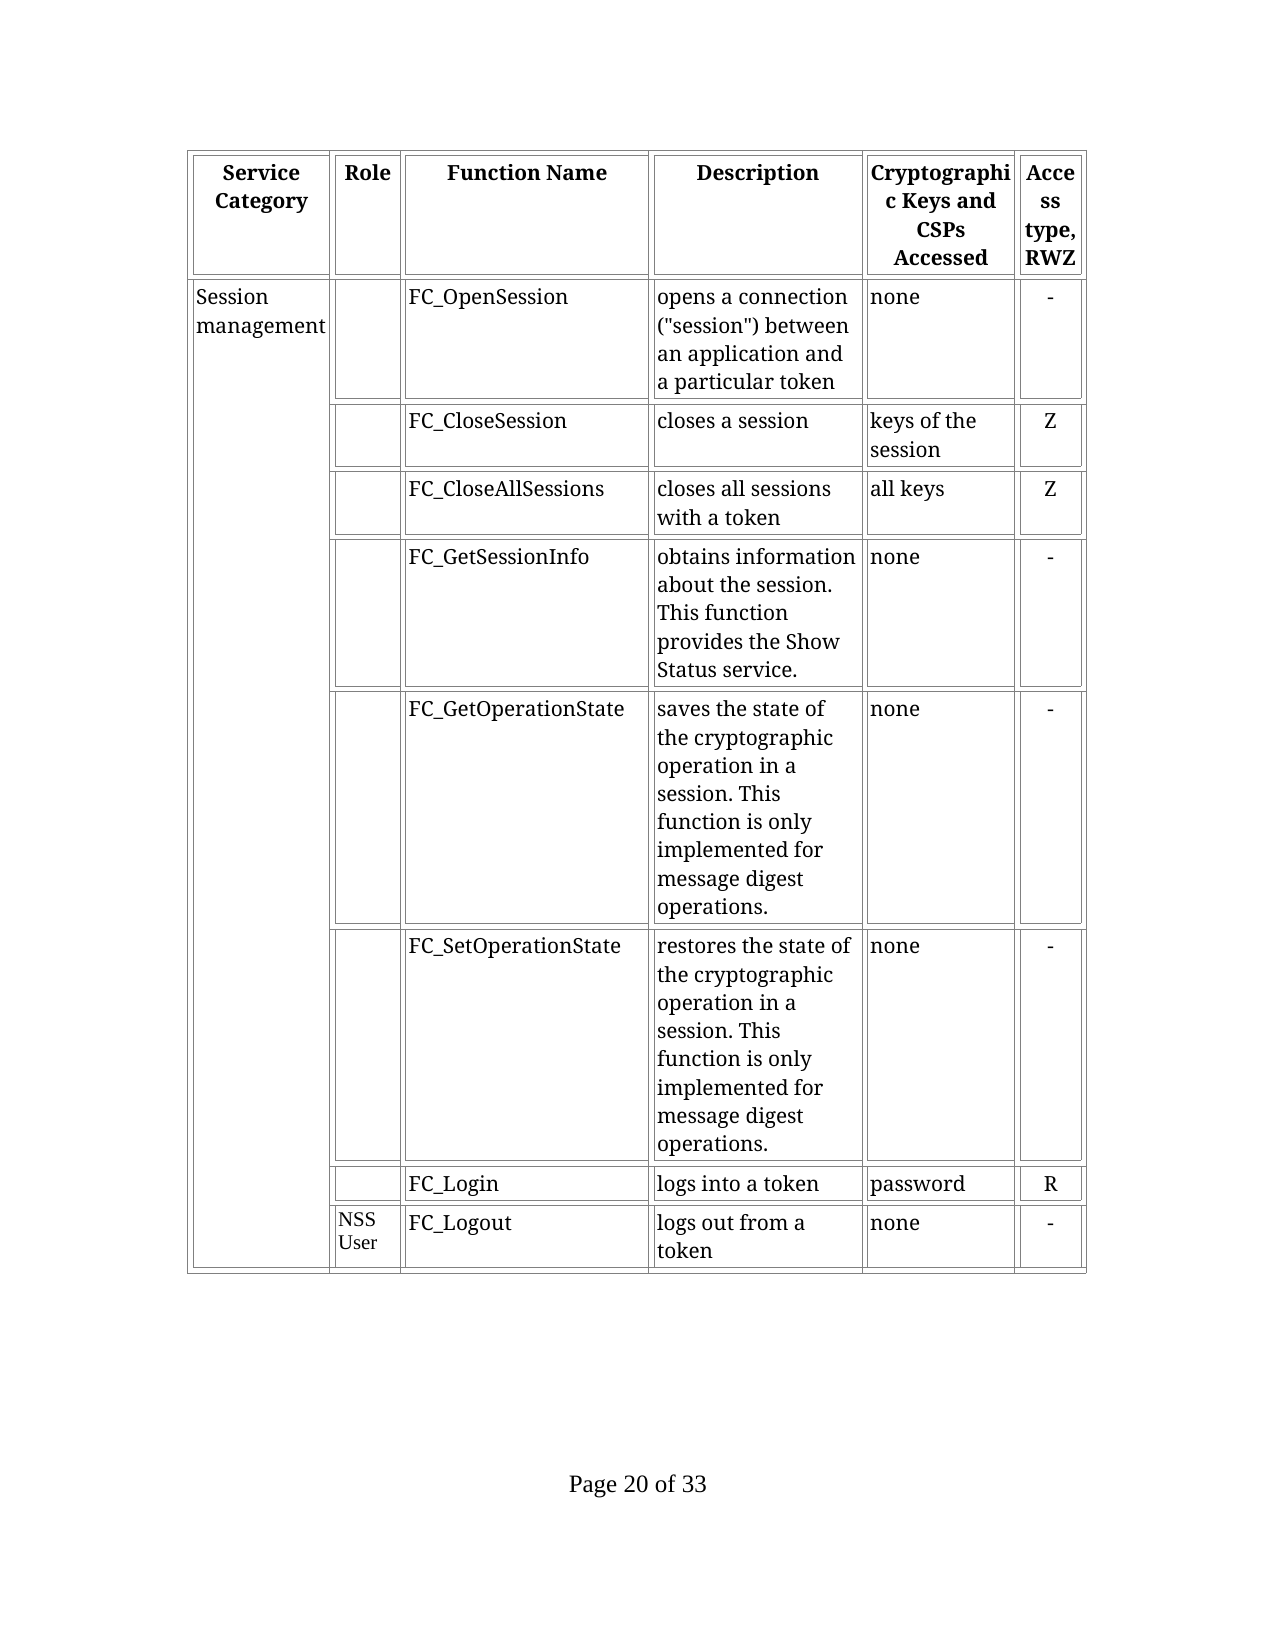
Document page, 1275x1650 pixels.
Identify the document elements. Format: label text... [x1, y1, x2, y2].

table_cell none [868, 1206, 1014, 1267]
table_cell none [863, 930, 1014, 1166]
table_cell Z [1015, 472, 1086, 539]
table_header Access type, RWZ [1015, 151, 1086, 279]
table_cell closes a session [649, 405, 862, 471]
table_cell FC_GetOperationState [401, 692, 648, 929]
table_cell [336, 540, 400, 686]
table_cell NSS User [336, 1206, 400, 1267]
table_cell [401, 1268, 648, 1273]
table_cell obtains information about the session. This function provides the Show Status service. [649, 540, 862, 691]
table_cell [336, 1167, 400, 1200]
table_cell [863, 1206, 867, 1267]
table_header Description [649, 151, 862, 279]
table_header - [1015, 280, 1086, 404]
table_header none [863, 280, 1014, 404]
table_cell [649, 1268, 862, 1273]
table_cell logs out from a token [655, 1206, 862, 1267]
table_cell logs into a token [649, 1167, 862, 1205]
table_cell [330, 540, 400, 691]
table_cell none [863, 692, 1014, 929]
table_header [330, 280, 400, 404]
table_cell - [1082, 1206, 1086, 1267]
table_cell FC_CloseAllSessions [401, 472, 648, 539]
table_cell [330, 930, 400, 1166]
table_cell [330, 692, 400, 929]
table_cell [330, 1206, 335, 1267]
table_cell [336, 405, 400, 466]
table_cell - [1015, 692, 1086, 929]
table_header opens a connection ("session") between an application and a particular token [649, 280, 862, 404]
table_header Role [330, 151, 400, 279]
table_cell [330, 405, 400, 471]
table_header [336, 280, 400, 398]
table_cell [330, 472, 400, 539]
table_cell [401, 1206, 405, 1267]
table_cell [330, 1167, 400, 1205]
table_cell - [1015, 1268, 1086, 1273]
table_header FC_OpenSession [401, 280, 648, 404]
table_cell [330, 1268, 400, 1273]
table_cell R [1015, 1167, 1086, 1205]
table_cell [336, 930, 400, 1160]
table_cell restores the state of the cryptographic operation in a session. This function is only implemented for message digest operations. [649, 930, 862, 1166]
table_cell Session management [188, 280, 329, 1273]
table_cell - [1015, 1206, 1020, 1267]
table_cell - [1015, 540, 1086, 691]
table_cell all keys [863, 472, 1014, 539]
table_cell - [1015, 930, 1086, 1166]
table_cell password [863, 1167, 1014, 1205]
table_cell FC_GetSessionInfo [401, 540, 648, 691]
table_header Service Category [188, 151, 329, 279]
table_cell [336, 472, 400, 534]
table_cell [863, 1268, 1014, 1273]
table_cell FC_SetOperationState [401, 930, 648, 1166]
table_cell [336, 692, 400, 923]
table_cell - [1021, 1206, 1081, 1267]
table_cell FC_Login [401, 1167, 648, 1205]
table_cell keys of the session [863, 405, 1014, 471]
table_cell none [863, 540, 1014, 691]
table_cell closes all sessions with a token [649, 472, 862, 539]
table_header Function Name [401, 151, 648, 279]
table_cell Z [1015, 405, 1086, 471]
table_cell saves the state of the cryptographic operation in a session. This function is only implemented for message digest operations. [649, 692, 862, 929]
table_header Cryptographic Keys and CSPs Accessed [863, 151, 1014, 279]
table_cell FC_Logout [406, 1206, 648, 1267]
table_cell FC_CloseSession [401, 405, 648, 471]
